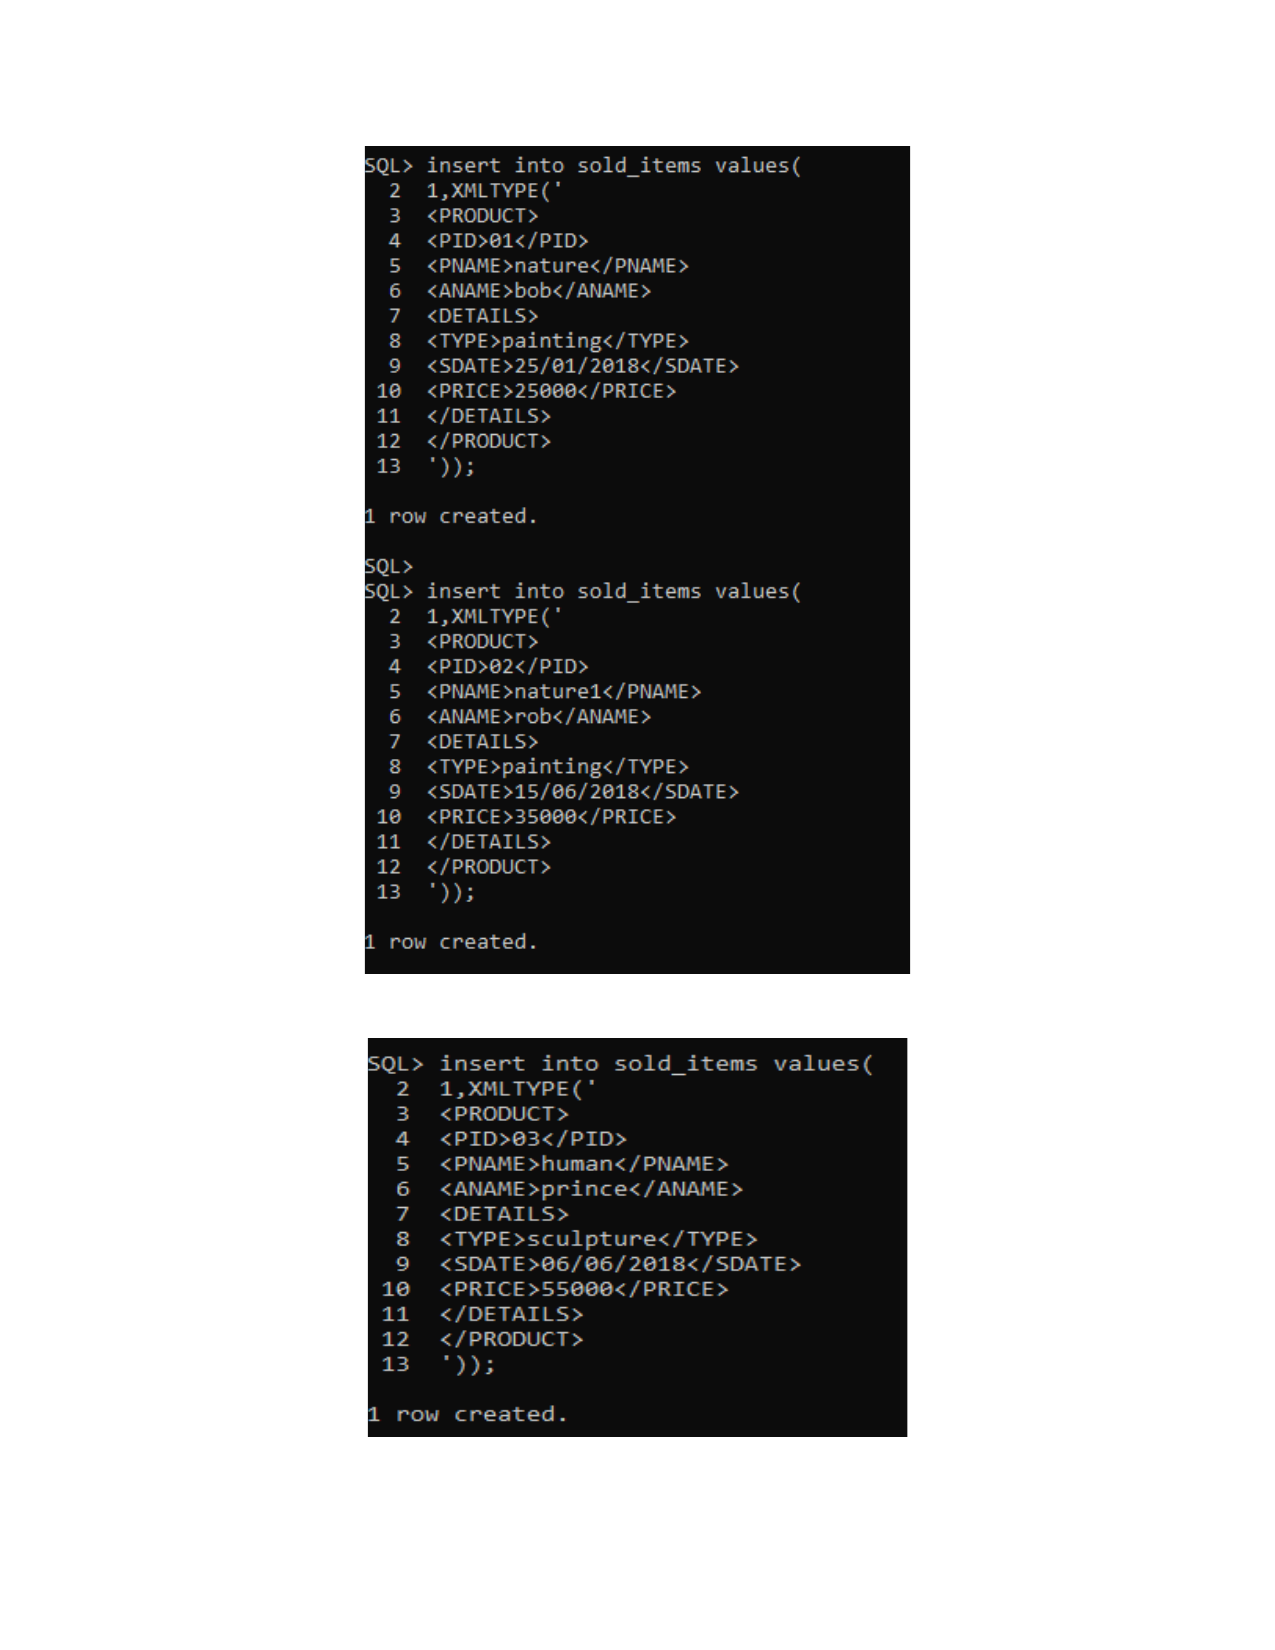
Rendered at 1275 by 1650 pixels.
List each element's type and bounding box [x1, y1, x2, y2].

picture [367, 1038, 908, 1437]
picture [364, 146, 911, 974]
